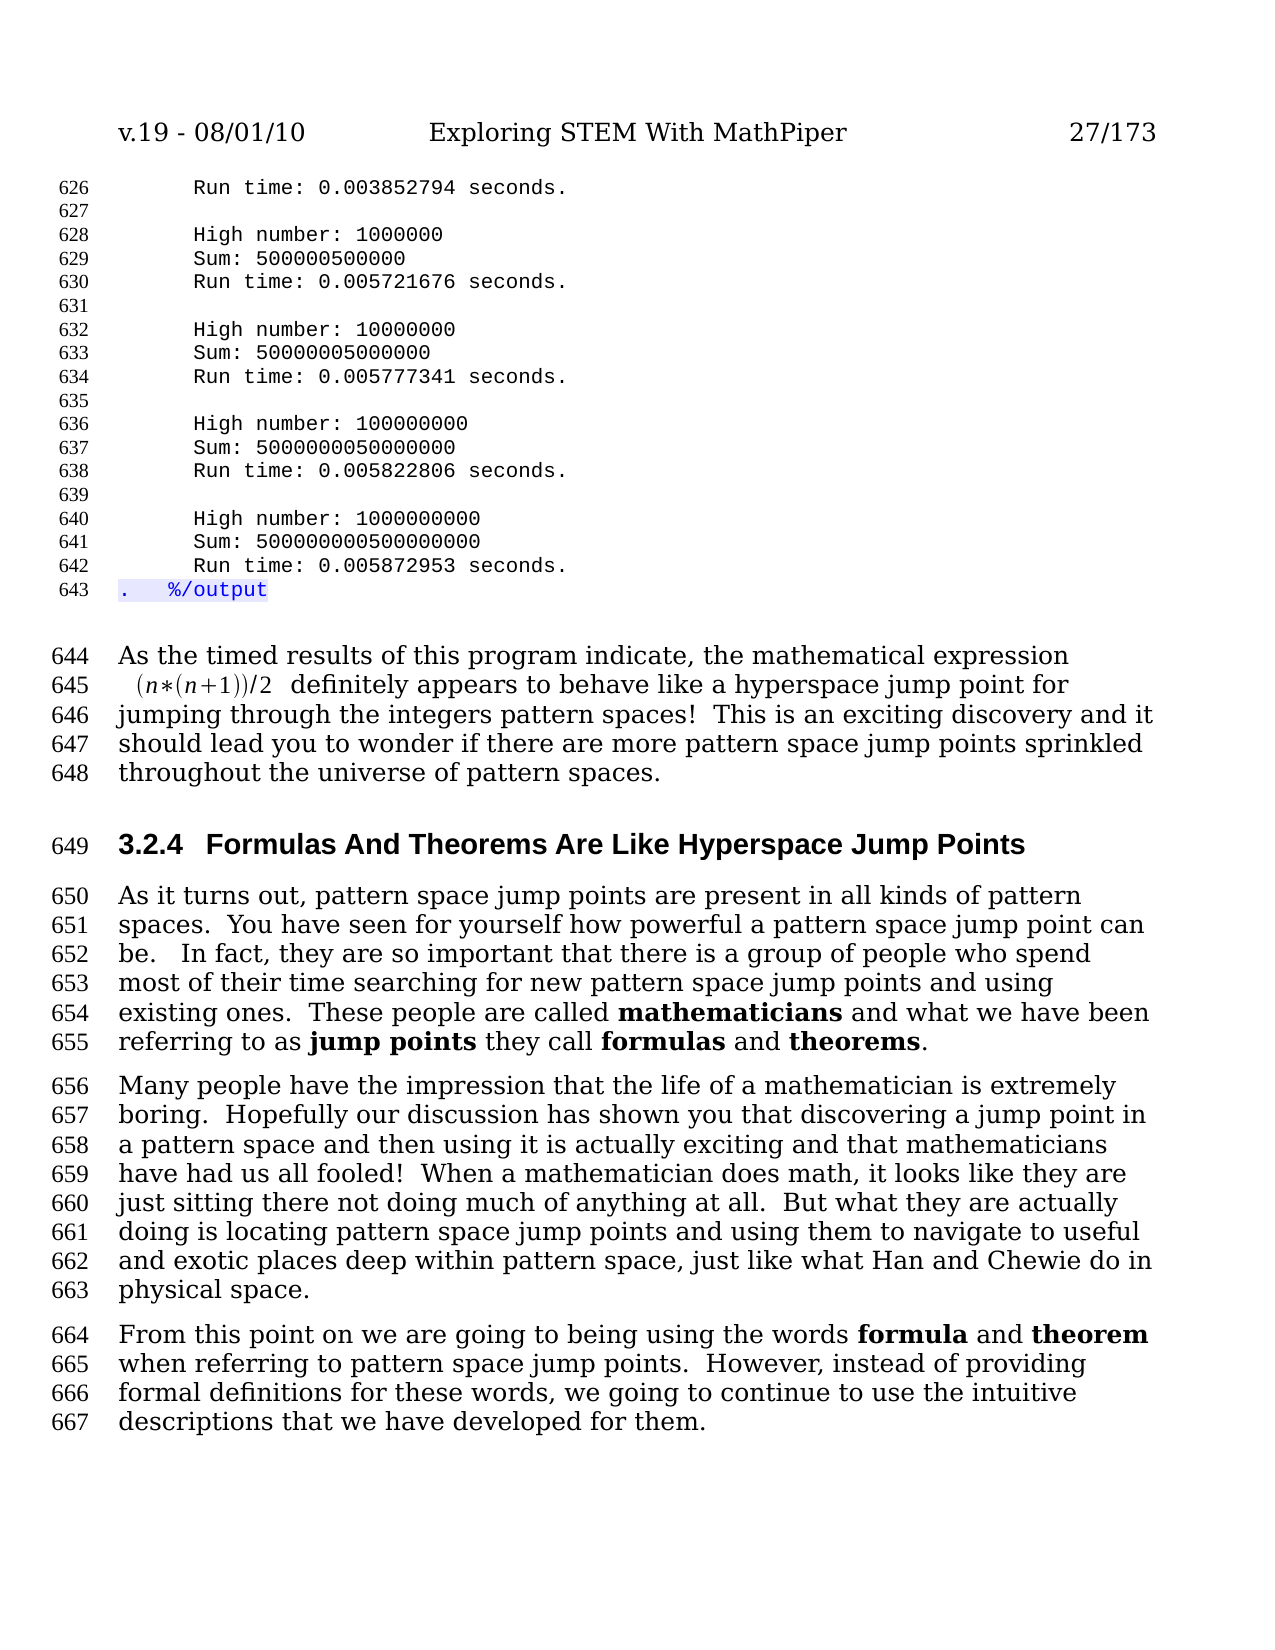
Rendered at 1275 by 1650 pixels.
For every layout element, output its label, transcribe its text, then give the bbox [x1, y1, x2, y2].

text From this point on we are going to being using the words formula and theorem when referring to pattern space jump points. However, instead of providing formal definitions for these words, we going to continue to use the intuitive descriptions that we have developed for them. [118, 1320, 1157, 1437]
text High number: 1000000 [118, 224, 1157, 248]
text Sum: 5000000050000000 [118, 437, 1157, 461]
subtitle Formulas And Theorems Are Like Hyperspace Jump Points [118, 827, 1157, 860]
text Run time: 0.003852794 seconds. [118, 177, 1157, 200]
text Run time: 0.005777341 seconds. [118, 366, 1157, 389]
text As it turns out, pattern space jump points are present in all kinds of pattern spaces. You have seen for yourself how powerful a pattern space jump point can be. In fact, they are so important that there is a group of people who spend most of their time searching for new pattern space jump points and using existing ones. These people are called mathematicians and what we have been referring to as jump points they call formulas and theorems. [118, 881, 1157, 1057]
text High number: 10000000 [118, 319, 1157, 342]
text Many people have the impression that the life of a mathematician is extremely boring. Hopefully our discussion has shown you that discovering a jump point in a pattern space and then using it is actually exciting and that mathematicians have had us all fooled! When a mathematician does math, it looks like they are just sitting there not doing much of anything at all. But what they are actually doing is locating pattern space jump points and using them to navigate to useful and exotic places deep within pattern space, just like what Han and Chewie do in physical space. [118, 1072, 1157, 1305]
text High number: 1000000000 [118, 508, 1157, 531]
text . %/output [118, 579, 1157, 602]
text Run time: 0.005872953 seconds. [118, 555, 1157, 579]
text As the timed results of this program indicate, the mathematical expressiondefinitely appears to behave like a hyperspace jump point for jumping through the integers pattern spaces! This is an exciting discovery and it should lead you to wonder if there are more pattern space jump points sprinkled throughout the universe of pattern spaces. [118, 641, 1157, 788]
text Run time: 0.005721676 seconds. [118, 271, 1157, 295]
text Sum: 500000000500000000 [118, 531, 1157, 555]
text High number: 100000000 [118, 413, 1157, 437]
text Sum: 50000005000000 [118, 342, 1157, 366]
text Run time: 0.005822806 seconds. [118, 461, 1157, 484]
text Sum: 500000500000 [118, 248, 1157, 271]
